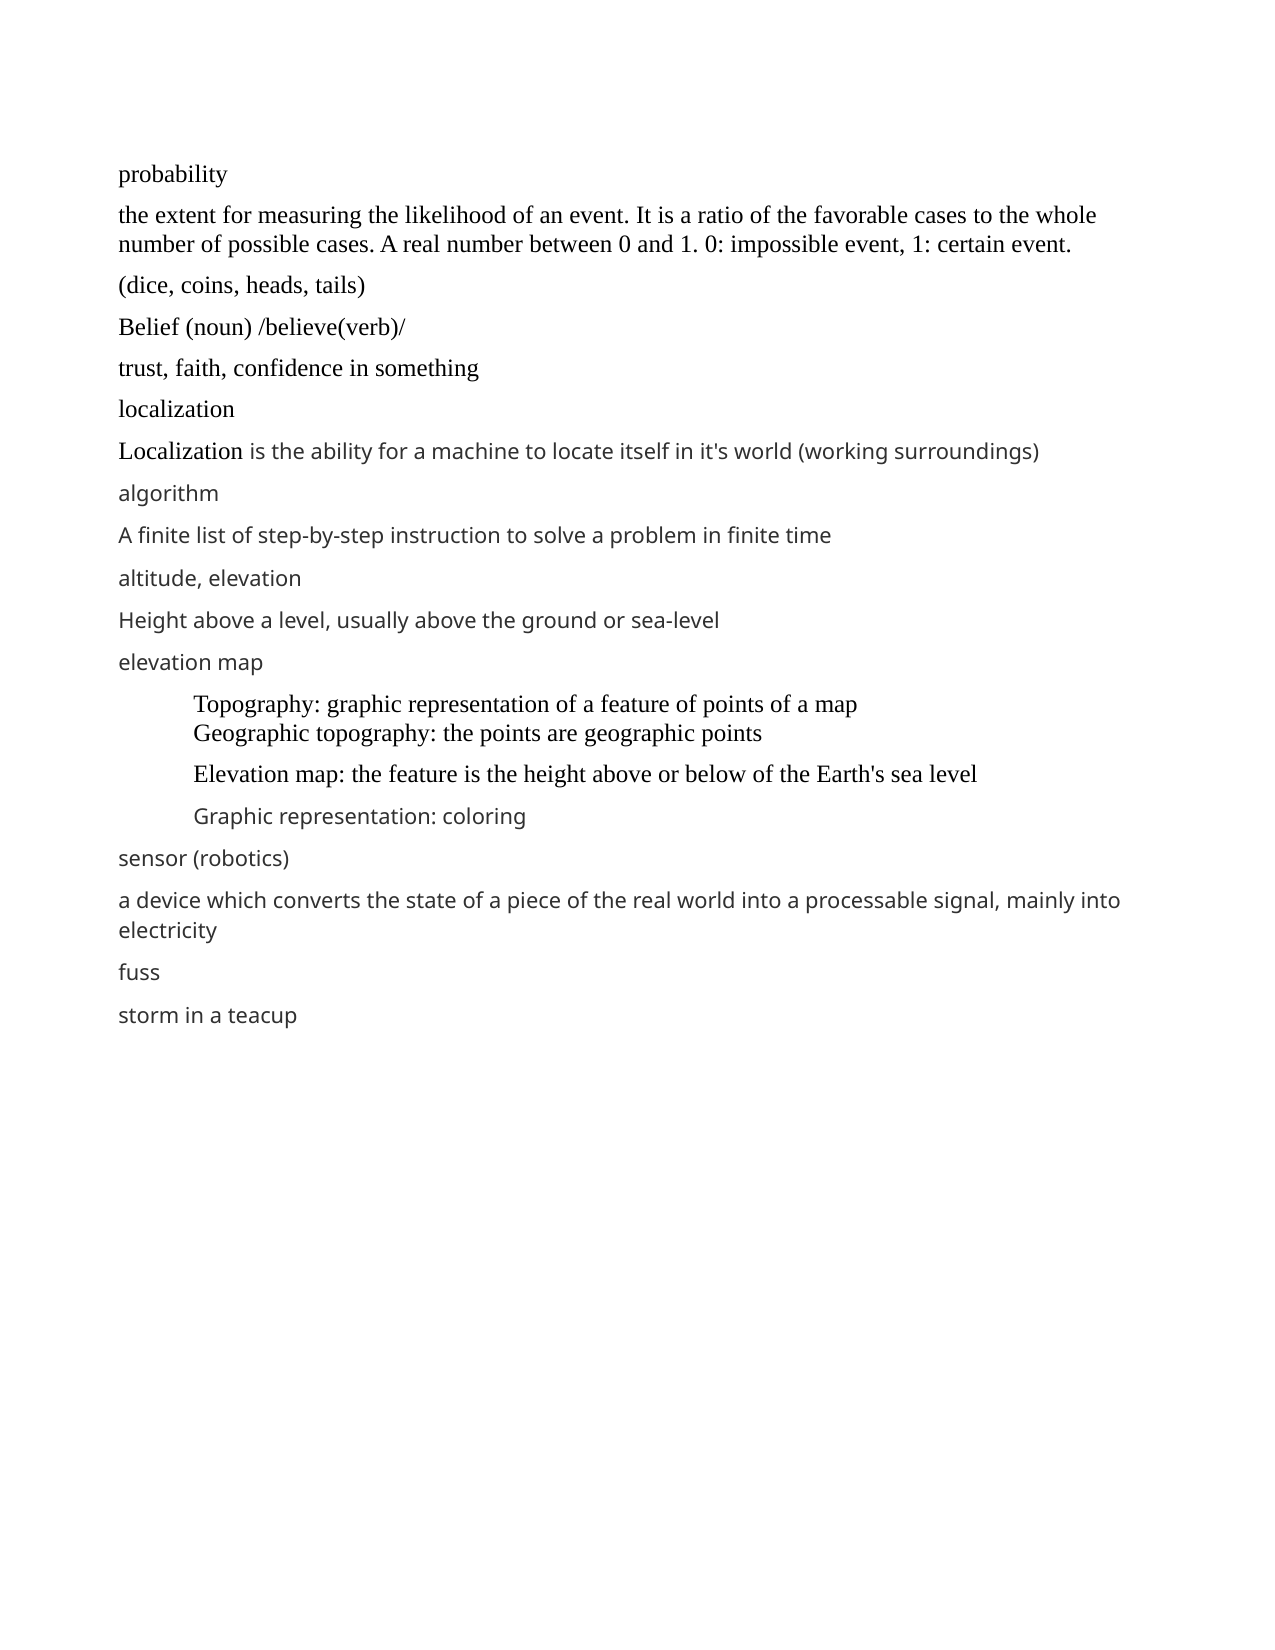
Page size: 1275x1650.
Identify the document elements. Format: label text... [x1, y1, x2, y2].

text algorithm [118, 478, 1157, 508]
text the extent for measuring the likelihood of an event. It is a ratio of the favorable cases to the whole number of possible cases. A real number between 0 and 1. 0: impossible event, 1: certain event. [118, 201, 1157, 258]
text Geographic topography: the points are geographic points [118, 718, 1157, 747]
text altitude, elevation [118, 562, 1157, 592]
text probability [118, 159, 1157, 188]
text A finite list of step-by-step instruction to solve a problem in finite time [118, 520, 1157, 550]
text Belief (noun) /believe(verb)/ [118, 312, 1157, 341]
text elevation map [118, 647, 1157, 677]
text fuss [118, 957, 1157, 987]
text Localization is the ability for a machine to locate itself in it's world (working surroundings) [118, 436, 1157, 465]
text Graphic representation: coloring [118, 801, 1157, 830]
text sensor (robotics) [118, 843, 1157, 873]
text a device which converts the state of a piece of the real world into a processable signal, mainly into electricity [118, 885, 1157, 945]
text trust, faith, confidence in something [118, 353, 1157, 382]
text Topography: graphic representation of a feature of points of a map [118, 689, 1157, 718]
text Elevation map: the feature is the height above or below of the Earth's sea level [118, 759, 1157, 788]
text Height above a level, usually above the ground or sea-level [118, 605, 1157, 634]
text (dice, coins, heads, tails) [118, 271, 1157, 299]
text localization [118, 394, 1157, 423]
text storm in a teacup [118, 999, 1157, 1029]
